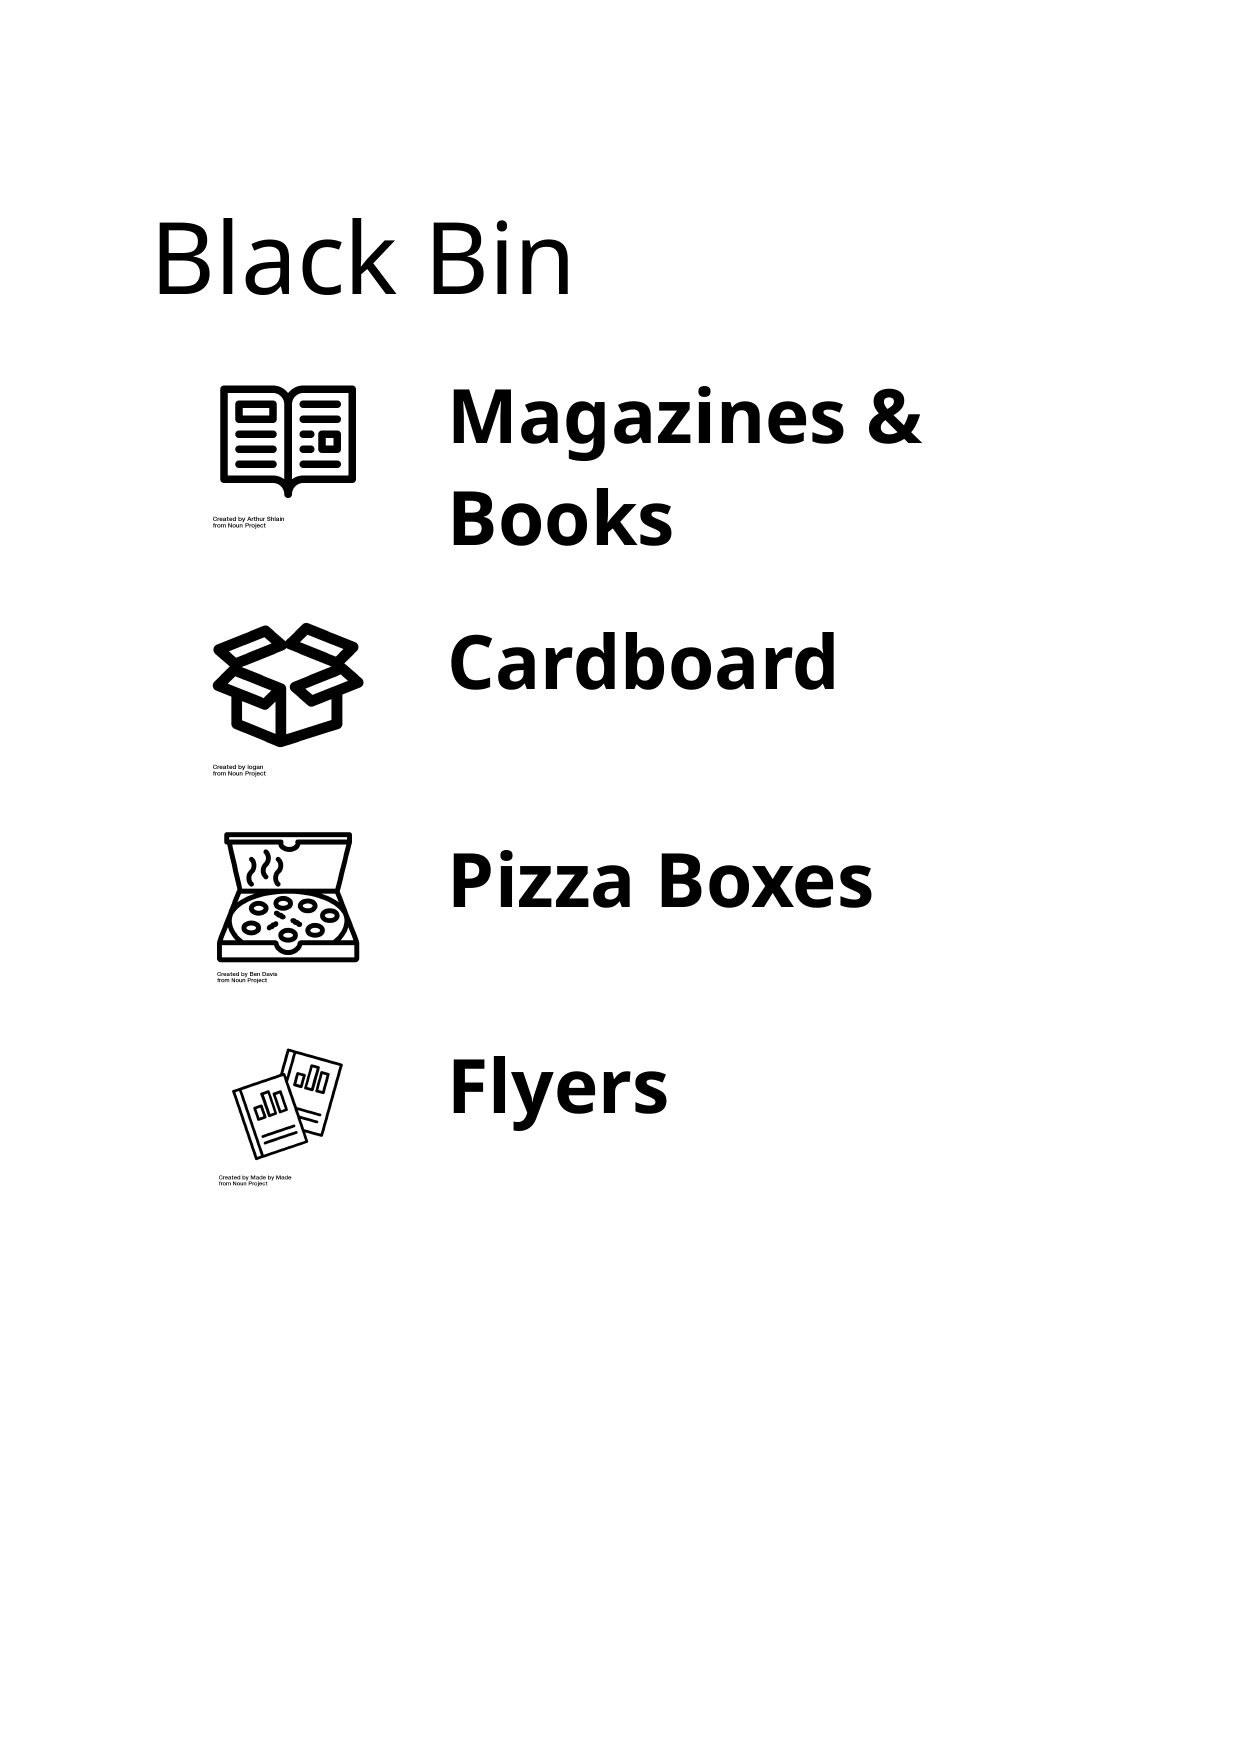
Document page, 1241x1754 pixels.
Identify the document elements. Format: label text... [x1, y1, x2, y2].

table_cell Flyers [437, 1002, 1076, 1205]
table_cell Pizza Boxes [437, 796, 1076, 1002]
table_header [139, 332, 437, 578]
subtitle Black Bin [150, 187, 1090, 324]
table_cell [139, 796, 437, 1002]
table_header Magazines & Books [437, 332, 1076, 578]
table_cell Cardboard [437, 578, 1076, 796]
picture [200, 609, 376, 786]
picture [205, 826, 371, 992]
picture [201, 363, 375, 538]
table_cell [139, 1002, 437, 1205]
picture [207, 1033, 369, 1195]
table_cell [139, 578, 437, 796]
